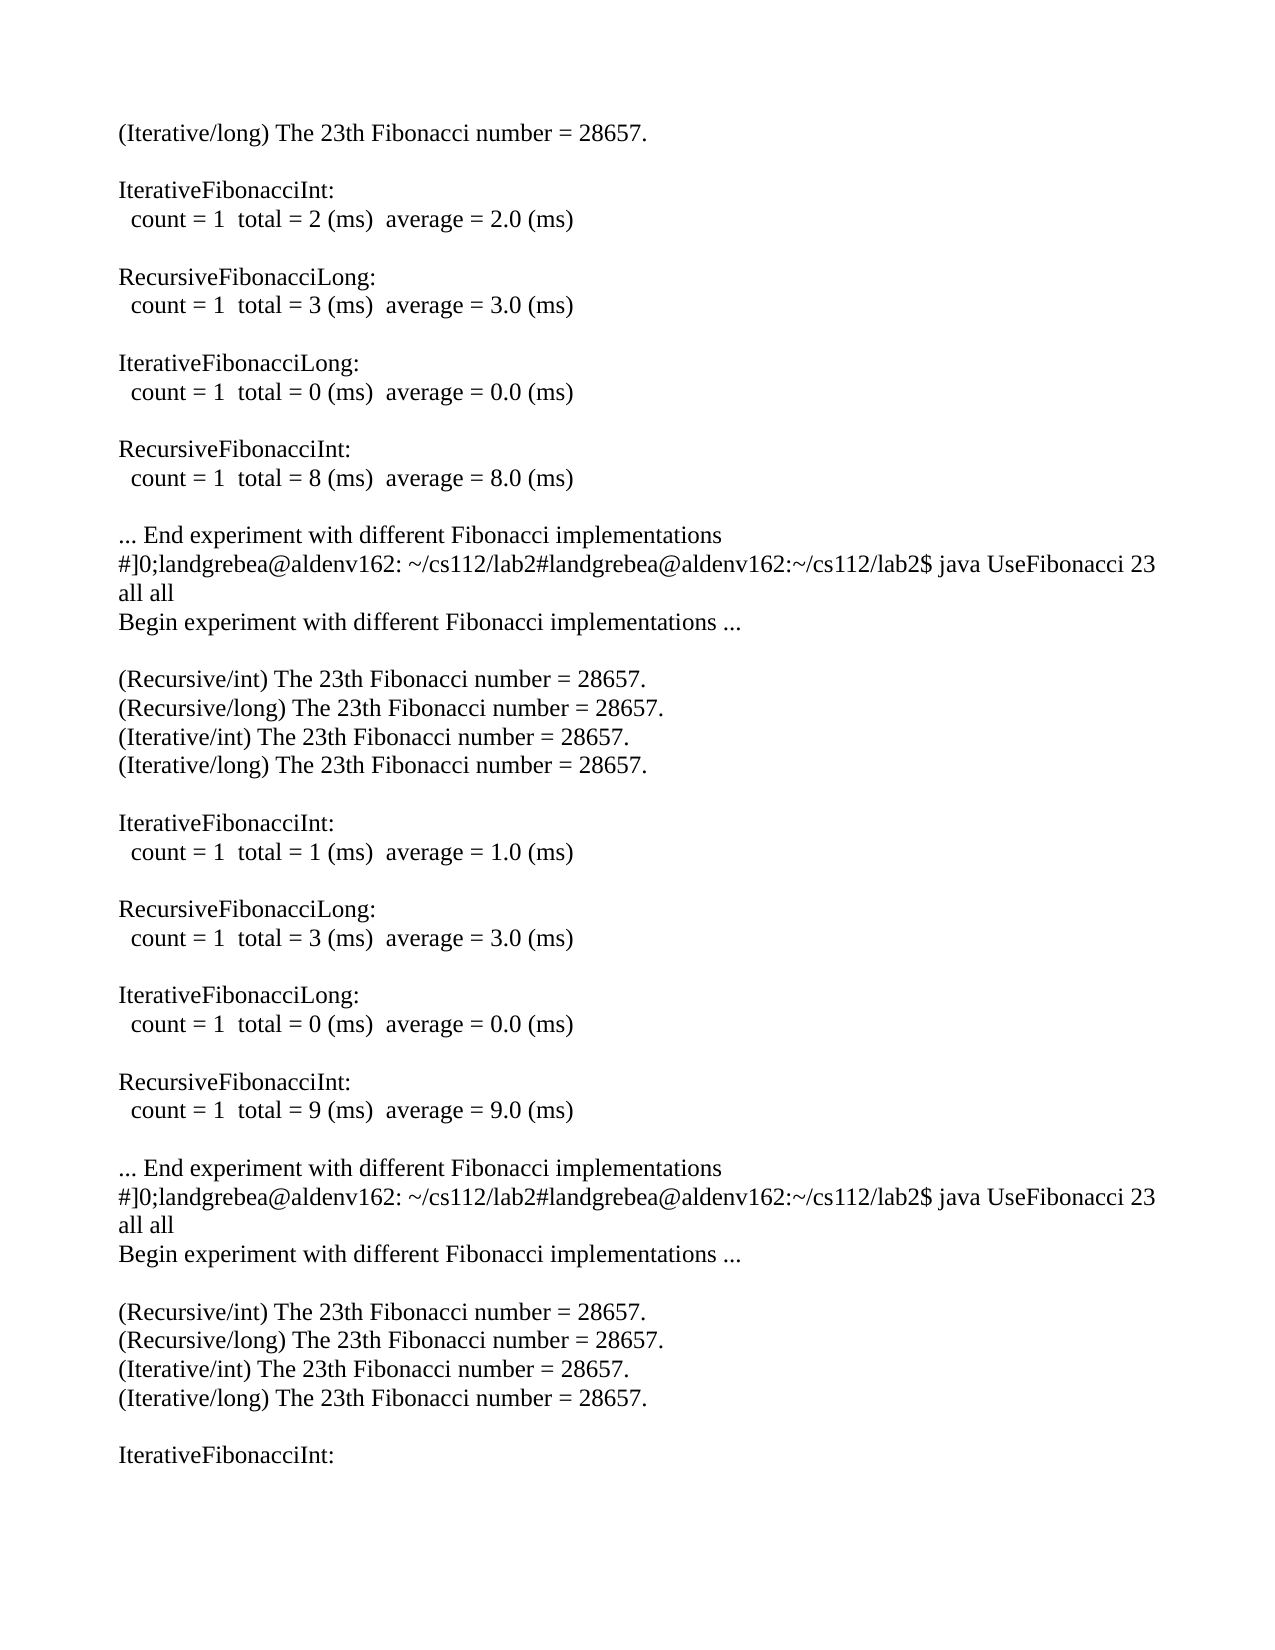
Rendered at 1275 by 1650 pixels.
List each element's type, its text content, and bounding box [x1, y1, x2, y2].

text IterativeFibonacciLong: [118, 348, 1157, 377]
text IterativeFibonacciLong: [118, 981, 1157, 1009]
text #]0;landgrebea@aldenv162: ~/cs112/lab2#landgrebea@aldenv162:~/cs112/lab2$ java UseFibonacci 23 all all [118, 549, 1157, 607]
text count = 1 total = 0 (ms) average = 0.0 (ms) [118, 377, 1157, 406]
text count = 1 total = 2 (ms) average = 2.0 (ms) [118, 204, 1157, 233]
text #]0;landgrebea@aldenv162: ~/cs112/lab2#landgrebea@aldenv162:~/cs112/lab2$ java UseFibonacci 23 all all [118, 1182, 1157, 1239]
text Begin experiment with different Fibonacci implementations ... [118, 607, 1157, 636]
text (Iterative/long) The 23th Fibonacci number = 28657. [118, 1383, 1157, 1412]
text (Iterative/long) The 23th Fibonacci number = 28657. [118, 118, 1157, 147]
text (Iterative/int) The 23th Fibonacci number = 28657. [118, 1354, 1157, 1383]
text count = 1 total = 3 (ms) average = 3.0 (ms) [118, 291, 1157, 319]
text ... End experiment with different Fibonacci implementations [118, 521, 1157, 549]
text IterativeFibonacciInt: [118, 176, 1157, 204]
text count = 1 total = 1 (ms) average = 1.0 (ms) [118, 837, 1157, 866]
text count = 1 total = 9 (ms) average = 9.0 (ms) [118, 1096, 1157, 1124]
text RecursiveFibonacciInt: [118, 434, 1157, 463]
text count = 1 total = 8 (ms) average = 8.0 (ms) [118, 463, 1157, 492]
text RecursiveFibonacciLong: [118, 894, 1157, 923]
text IterativeFibonacciInt: [118, 1441, 1157, 1469]
text count = 1 total = 3 (ms) average = 3.0 (ms) [118, 923, 1157, 952]
text count = 1 total = 0 (ms) average = 0.0 (ms) [118, 1009, 1157, 1038]
text (Recursive/long) The 23th Fibonacci number = 28657. [118, 1326, 1157, 1354]
text RecursiveFibonacciInt: [118, 1067, 1157, 1096]
text ... End experiment with different Fibonacci implementations [118, 1153, 1157, 1182]
text IterativeFibonacciInt: [118, 808, 1157, 837]
text (Recursive/int) The 23th Fibonacci number = 28657. [118, 664, 1157, 693]
text RecursiveFibonacciLong: [118, 262, 1157, 291]
text Begin experiment with different Fibonacci implementations ... [118, 1239, 1157, 1268]
text (Recursive/long) The 23th Fibonacci number = 28657. [118, 693, 1157, 722]
text (Iterative/int) The 23th Fibonacci number = 28657. [118, 722, 1157, 751]
text (Recursive/int) The 23th Fibonacci number = 28657. [118, 1297, 1157, 1326]
text (Iterative/long) The 23th Fibonacci number = 28657. [118, 751, 1157, 779]
